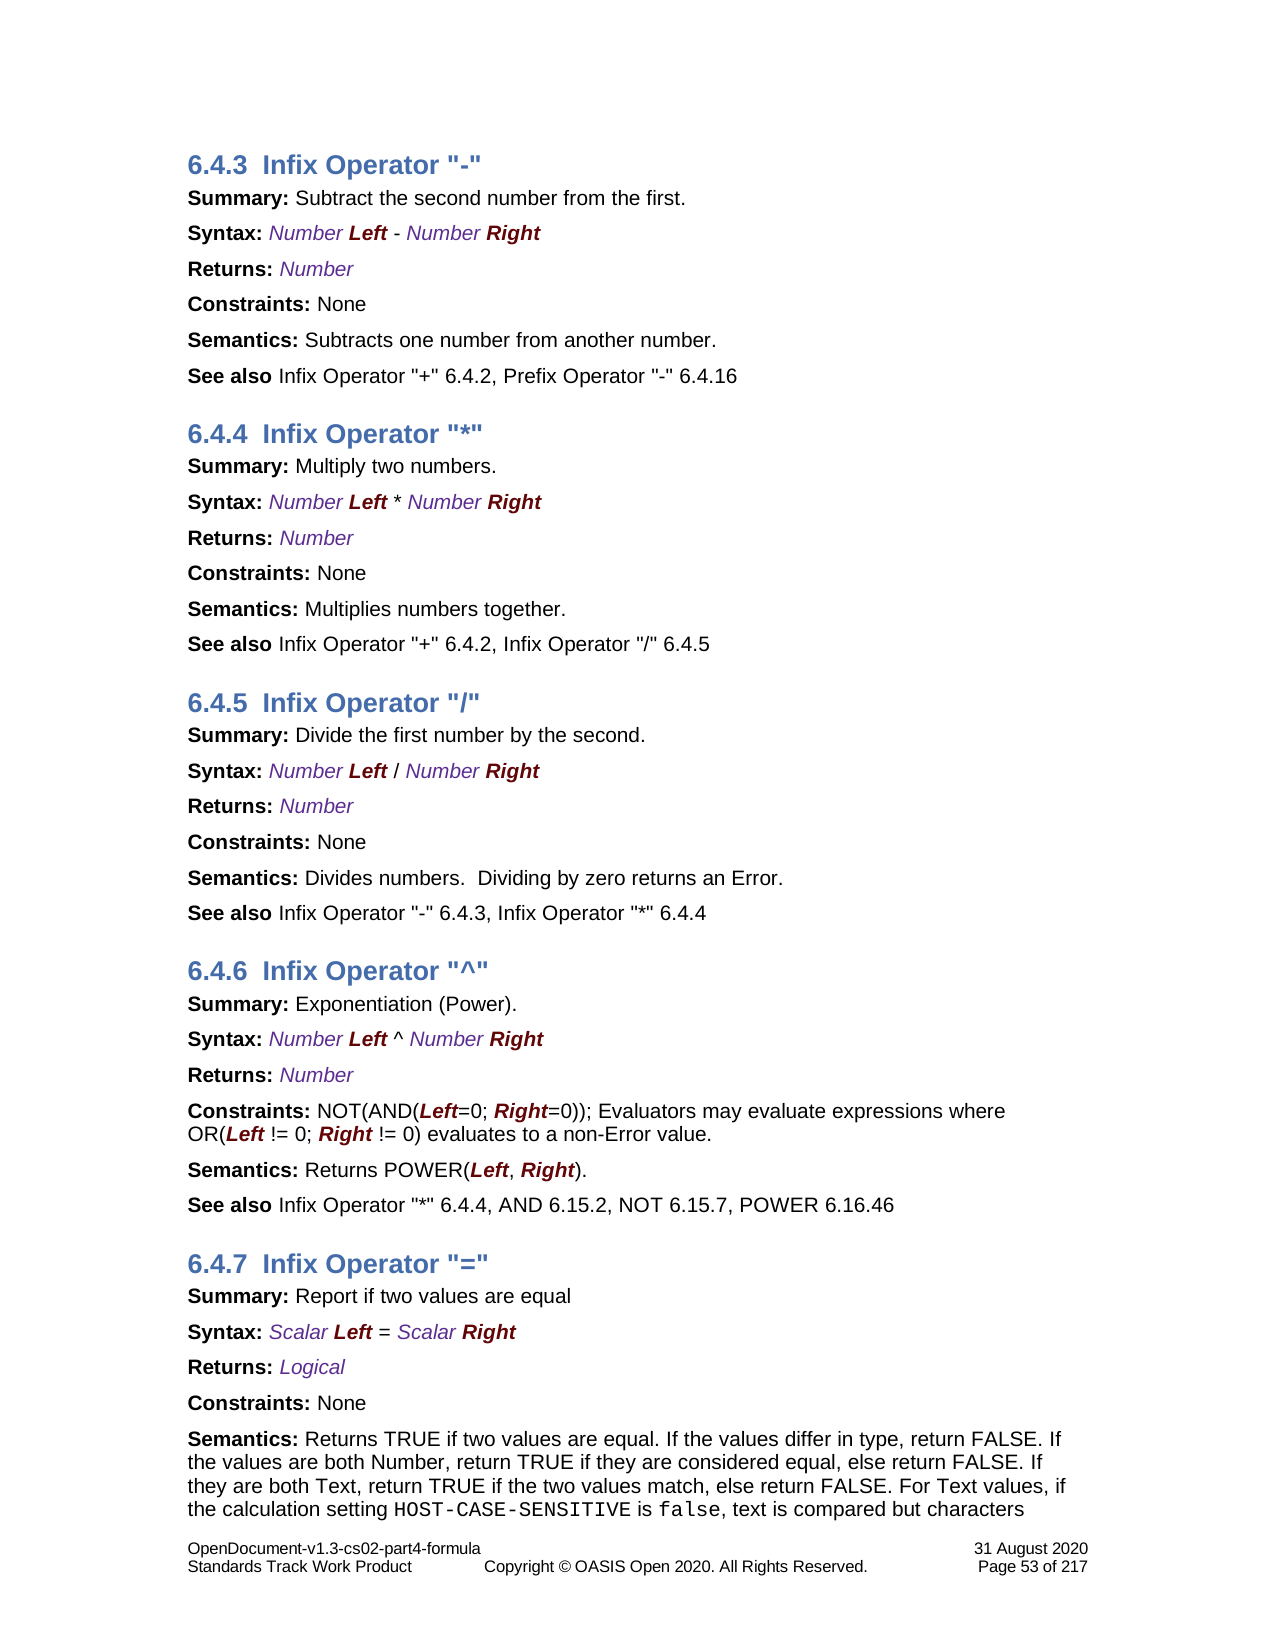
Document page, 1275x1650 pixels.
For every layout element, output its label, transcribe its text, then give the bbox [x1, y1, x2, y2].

text Semantics: Returns TRUE if two values are equal. If the values differ in type, return FALSE. If the values are both Number, return TRUE if they are considered equal, else return FALSE. If they are both Text, return TRUE if the two values match, else return FALSE. For Text values, if the calculation setting HOST-CASE-SENSITIVE is false, text is compared but characters [187, 1427, 1088, 1523]
text See also Infix Operator "+" 6.4.2, Prefix Operator "-" 6.4.16 [187, 364, 1088, 388]
text Semantics: Subtracts one number from another number. [187, 328, 1088, 352]
text Summary: Exponentiation (Power). [187, 992, 1088, 1016]
text Returns: Number [187, 795, 1088, 818]
text See also Infix Operator "+" 6.4.2, Infix Operator "/" 6.4.5 [187, 633, 1088, 656]
text Semantics: Returns POWER(Left, Right). [187, 1158, 1088, 1182]
text Returns: Number [187, 257, 1088, 281]
text Syntax: Scalar Left = Scalar Right [187, 1320, 1088, 1344]
text Summary: Multiply two numbers. [187, 455, 1088, 478]
text Returns: Logical [187, 1356, 1088, 1379]
text Returns: Number [187, 526, 1088, 549]
text Constraints: None [187, 1391, 1088, 1415]
text Returns: Number [187, 1063, 1088, 1087]
text Semantics: Divides numbers. Dividing by zero returns an Error. [187, 866, 1088, 889]
text See also Infix Operator "*" 6.4.4, AND 6.15.2, NOT 6.15.7, POWER 6.16.46 [187, 1194, 1088, 1217]
text Syntax: Number Left * Number Right [187, 490, 1088, 514]
text Constraints: None [187, 293, 1088, 316]
text Syntax: Number Left - Number Right [187, 222, 1088, 245]
text Summary: Subtract the second number from the first. [187, 186, 1088, 209]
subtitle Infix Operator "*" [187, 419, 1088, 449]
subtitle Infix Operator "=" [187, 1248, 1088, 1278]
text Constraints: None [187, 830, 1088, 854]
text Semantics: Multiplies numbers together. [187, 597, 1088, 621]
subtitle Infix Operator "^" [187, 956, 1088, 986]
text See also Infix Operator "-" 6.4.3, Infix Operator "*" 6.4.4 [187, 902, 1088, 925]
text Summary: Report if two values are equal [187, 1284, 1088, 1308]
text Summary: Divide the first number by the second. [187, 723, 1088, 747]
text Constraints: NOT(AND(Left=0; Right=0)); Evaluators may evaluate expressions where OR(Left != 0; Right != 0) evaluates to a non-Error value. [187, 1099, 1088, 1146]
text Syntax: Number Left ^ Number Right [187, 1028, 1088, 1051]
text Constraints: None [187, 562, 1088, 585]
text Syntax: Number Left / Number Right [187, 759, 1088, 783]
subtitle Infix Operator "-" [187, 150, 1088, 180]
subtitle Infix Operator "/" [187, 687, 1088, 717]
